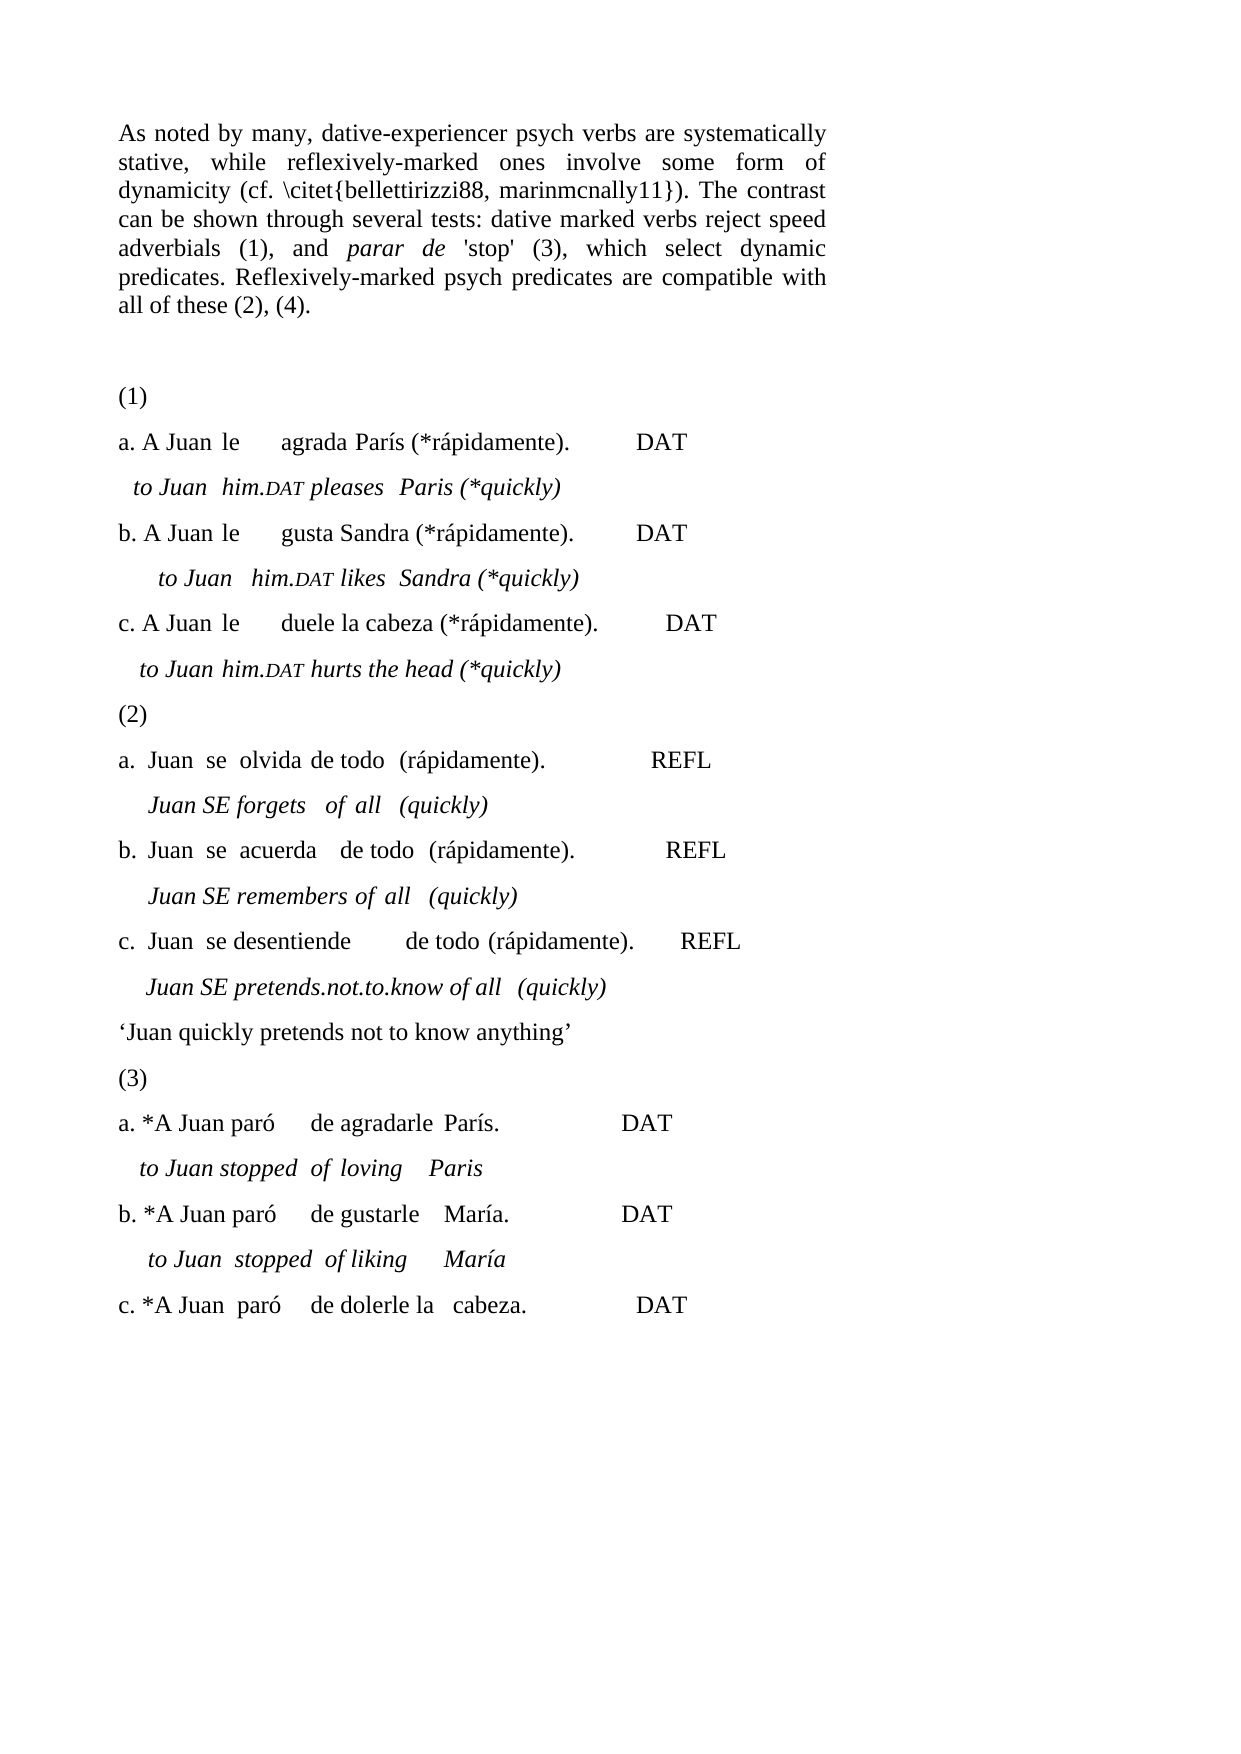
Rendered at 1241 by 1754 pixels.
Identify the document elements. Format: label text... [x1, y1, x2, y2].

text a. Juan se olvida de todo (rápidamente). REFL [118, 745, 827, 773]
text ‘Juan quickly pretends not to know anything’ [118, 1017, 827, 1046]
text a. A Juan le agrada París (*rápidamente). DAT [118, 427, 827, 456]
text to Juan him.dat hurts the head (*quickly) [118, 654, 827, 683]
text c. A Juan le duele la cabeza (*rápidamente). DAT [118, 608, 827, 637]
text b. *A Juan paró de gustarle María. DAT [118, 1199, 827, 1228]
text (3) [118, 1063, 827, 1091]
text (1) [118, 381, 827, 410]
text b. A Juan le gusta Sandra (*rápidamente). DAT [118, 518, 827, 546]
text Juan SE pretends.not.to.know of all (quickly) [118, 972, 827, 1001]
text a. *A Juan paró de agradarle París. DAT [118, 1108, 827, 1137]
text to Juan stopped of loving Paris [118, 1153, 827, 1182]
text As noted by many, dative-experiencer psych verbs are systematically stative, while reflexively-marked ones involve some form of dynamicity (cf. \citet{bellettirizzi88, marinmcnally11}). The contrast can be shown through several tests: dative marked verbs reject speed adverbials (1), and parar de 'stop' (3), which select dynamic predicates. Reflexively-marked psych predicates are compatible with all of these (2), (4). [118, 118, 827, 319]
text Juan SE remembers of all (quickly) [118, 881, 827, 910]
text Juan SE forgets of all (quickly) [118, 790, 827, 819]
text to Juan him.dat likes Sandra (*quickly) [118, 563, 827, 592]
text to Juan stopped of liking María [118, 1244, 827, 1273]
text to Juan him.dat pleases Paris (*quickly) [118, 472, 827, 501]
text c. Juan se desentiende de todo (rápidamente). REFL [118, 926, 827, 955]
text b. Juan se acuerda de todo (rápidamente). REFL [118, 836, 827, 864]
text (2) [118, 699, 827, 728]
text c. *A Juan paró de dolerle la cabeza. DAT [118, 1290, 827, 1318]
